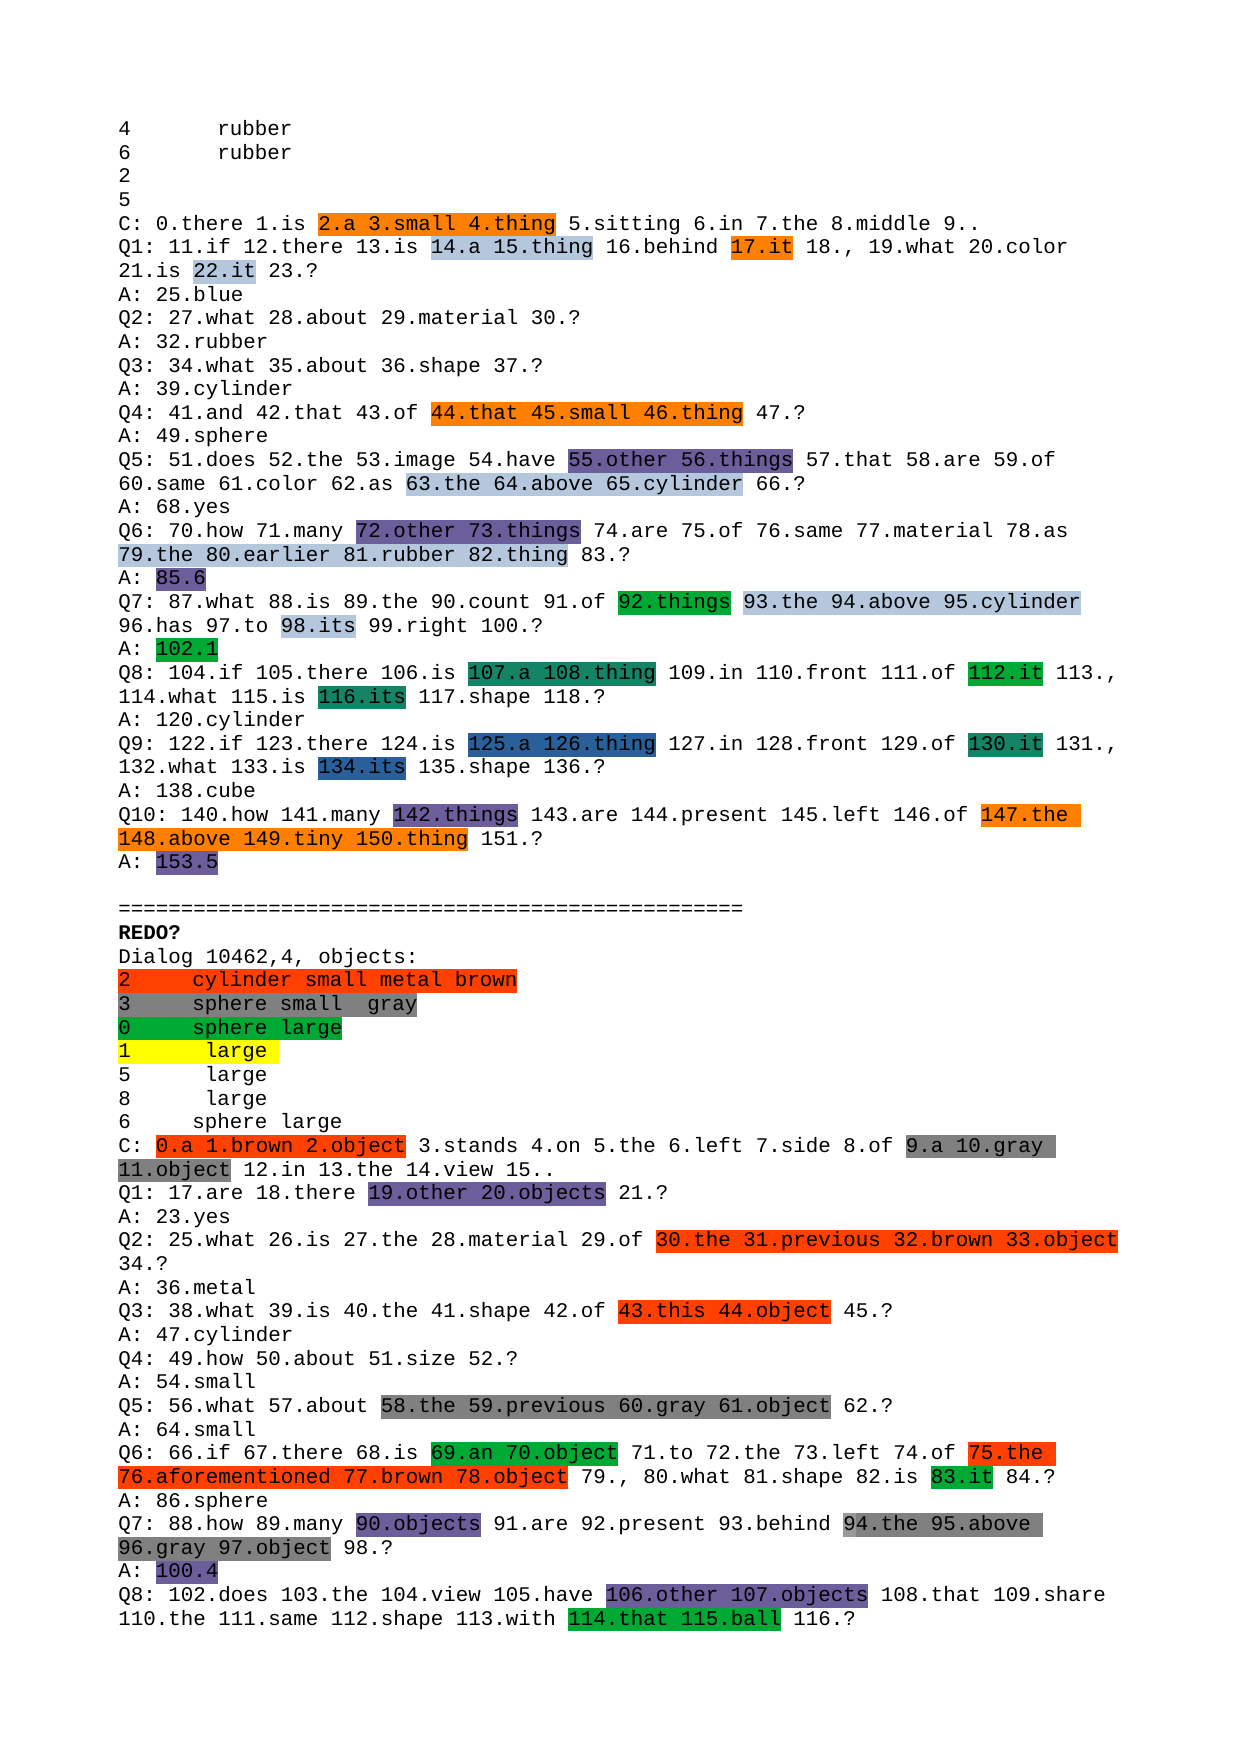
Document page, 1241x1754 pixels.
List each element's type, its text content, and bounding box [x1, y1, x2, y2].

text 4 rubber 6 rubber 2 5 C: 0.there 1.is 2.a 3.small 4.thing 5.sitting 6.in 7.the 8.middle 9.. Q1: 11.if 12.there 13.is 14.a 15.thing 16.behind 17.it 18., 19.what 20.color 21.is 22.it 23.? A: 25.blue Q2: 27.what 28.about 29.material 30.? A: 32.rubber Q3: 34.what 35.about 36.shape 37.? A: 39.cylinder Q4: 41.and 42.that 43.of 44.that 45.small 46.thing 47.? A: 49.sphere Q5: 51.does 52.the 53.image 54.have 55.other 56.things 57.that 58.are 59.of 60.same 61.color 62.as 63.the 64.above 65.cylinder 66.? A: 68.yes Q6: 70.how 71.many 72.other 73.things 74.are 75.of 76.same 77.material 78.as 79.the 80.earlier 81.rubber 82.thing 83.? A: 85.6 Q7: 87.what 88.is 89.the 90.count 91.of 92.things 93.the 94.above 95.cylinder 96.has 97.to 98.its 99.right 100.? A: 102.1 Q8: 104.if 105.there 106.is 107.a 108.thing 109.in 110.front 111.of 112.it 113., 114.what 115.is 116.its 117.shape 118.? A: 120.cylinder Q9: 122.if 123.there 124.is 125.a 126.thing 127.in 128.front 129.of 130.it 131., 132.what 133.is 134.its 135.shape 136.? A: 138.cube Q10: 140.how 141.many 142.things 143.are 144.present 145.left 146.of 147.the 148.above 149.tiny 150.thing 151.? A: 153.5 ================================================== REDO? Dialog 10462,4, objects: 2 cylinder small metal brown 3 sphere small gray 0 sphere large 1 large 5 large 8 large 6 sphere large C: 0.a 1.brown 2.object 3.stands 4.on 5.the 6.left 7.side 8.of 9.a 10.gray 11.object 12.in 13.the 14.view 15.. Q1: 17.are 18.there 19.other 20.objects 21.? A: 23.yes Q2: 25.what 26.is 27.the 28.material 29.of 30.the 31.previous 32.brown 33.object 34.? A: 36.metal Q3: 38.what 39.is 40.the 41.shape 42.of 43.this 44.object 45.? A: 47.cylinder Q4: 49.how 50.about 51.size 52.? A: 54.small Q5: 56.what 57.about 58.the 59.previous 60.gray 61.object 62.? A: 64.small Q6: 66.if 67.there 68.is 69.an 70.object 71.to 72.the 73.left 74.of 75.the 76.aforementioned 77.brown 78.object 79., 80.what 81.shape 82.is 83.it 84.? A: 86.sphere Q7: 88.how 89.many 90.objects 91.are 92.present 93.behind 94.the 95.above 96.gray 97.object 98.? A: 100.4 Q8: 102.does 103.the 104.view 105.have 106.other 107.objects 108.that 109.share 110.the 111.same 112.shape 113.with 114.that 115.ball 116.? [118, 118, 1122, 1631]
